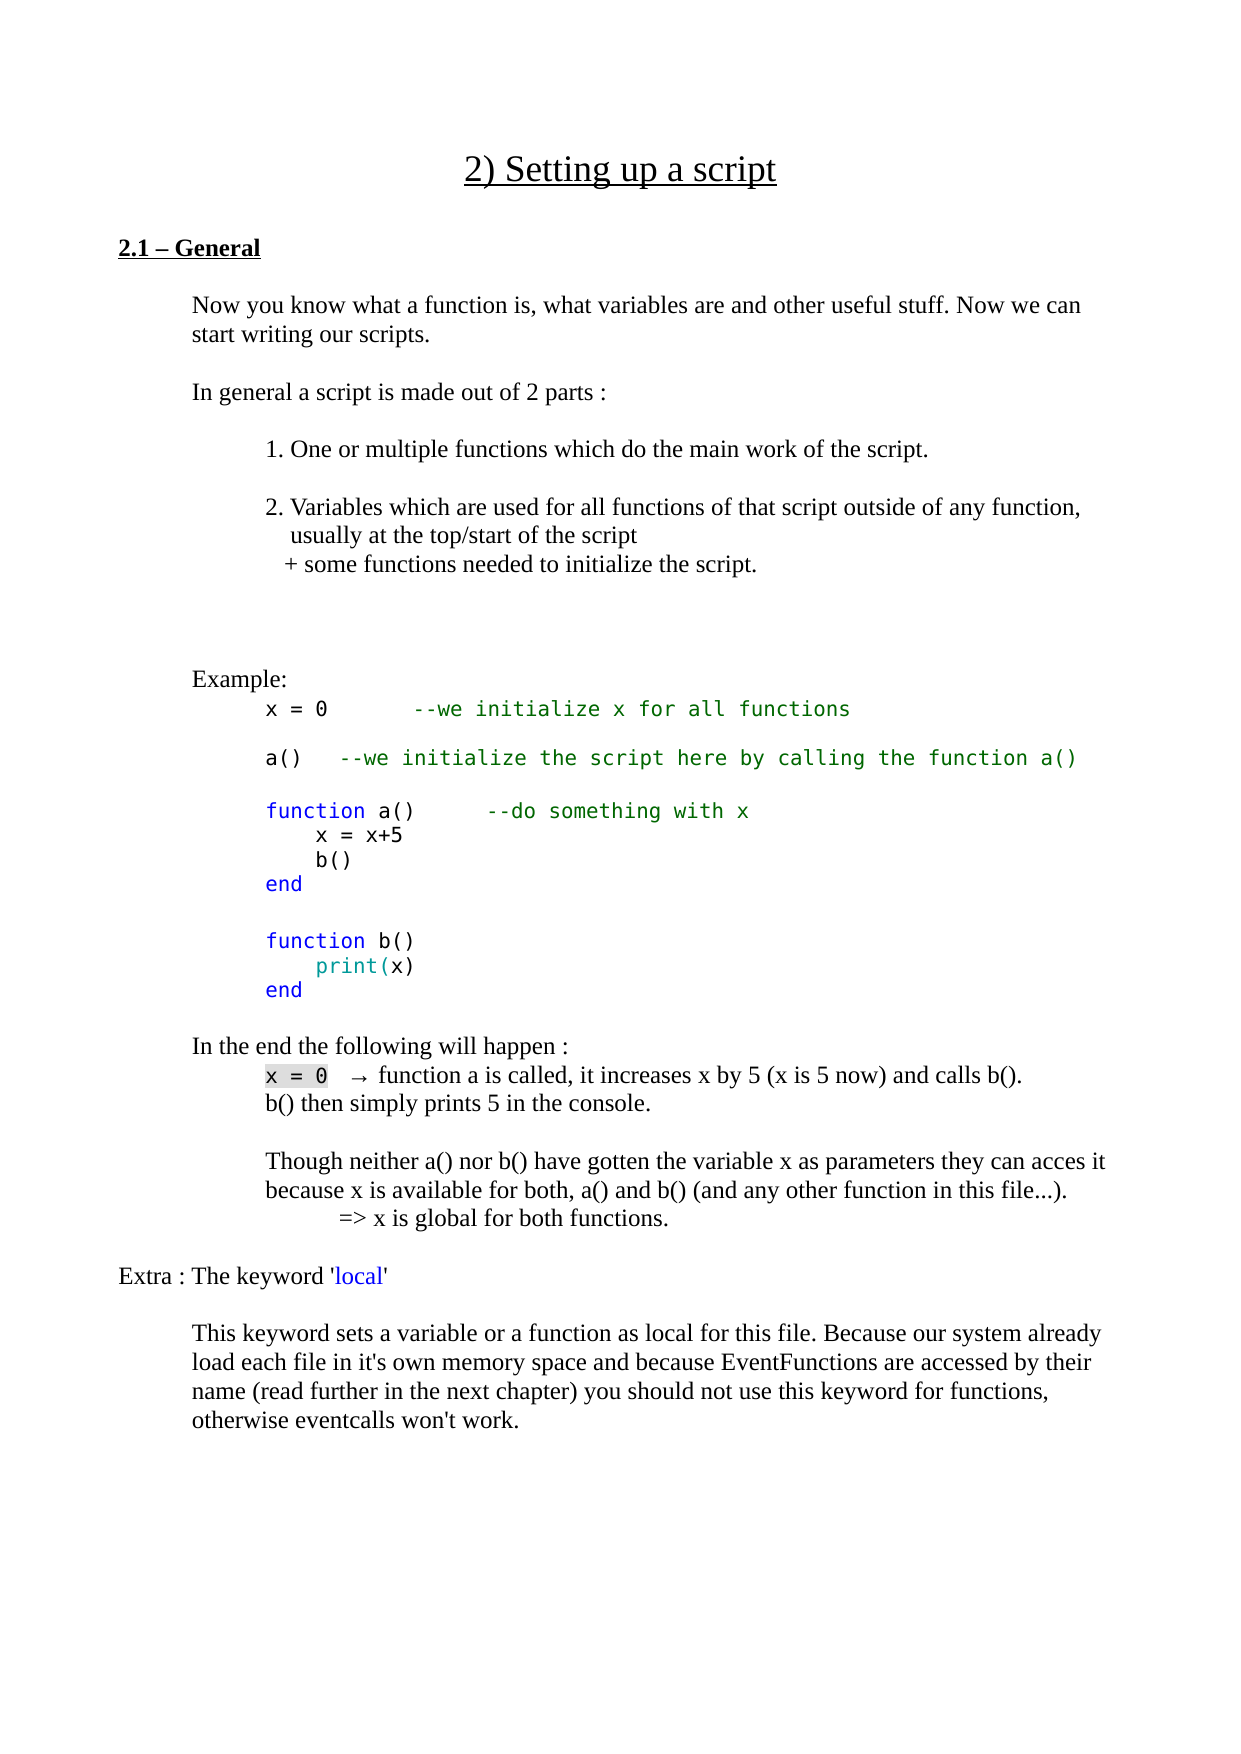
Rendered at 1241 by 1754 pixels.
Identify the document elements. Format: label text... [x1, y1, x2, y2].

text In the end the following will happen : [118, 1031, 1122, 1060]
text b() [118, 848, 1122, 872]
text a() --we initialize the script here by calling the function a() [118, 746, 1122, 770]
text print(x) [118, 954, 1122, 978]
text b() then simply prints 5 in the console. [118, 1088, 1122, 1117]
text x = 0 --we initialize x for all functions [118, 693, 1122, 722]
text 2. Variables which are used for all functions of that script outside of any function, usually at the top/start of the script [118, 492, 1122, 549]
text Example: [118, 664, 1122, 693]
text x = 0 → function a is called, it increases x by 5 (x is 5 now) and calls b(). [118, 1060, 1122, 1088]
text Extra : The keyword 'local' [118, 1261, 1122, 1290]
text Though neither a() nor b() have gotten the variable x as parameters they can acces it because x is available for both, a() and b() (and any other function in this file...). [118, 1146, 1122, 1203]
text x = x+5 [118, 823, 1122, 848]
text end [118, 872, 1122, 896]
text function a() --do something with x [118, 795, 1122, 823]
text 1. One or multiple functions which do the main work of the script. [118, 434, 1122, 463]
text In general a script is made out of 2 parts : [118, 377, 1122, 406]
text Now you know what a function is, what variables are and other useful stuff. Now we can start writing our scripts. [118, 291, 1122, 348]
text 2) Setting up a script [118, 147, 1122, 190]
text + some functions needed to initialize the script. [118, 549, 1122, 578]
text function b() [118, 925, 1122, 954]
text end [118, 978, 1122, 1002]
text This keyword sets a variable or a function as local for this file. Because our system already load each file in it's own memory space and because EventFunctions are accessed by their name (read further in the next chapter) you should not use this keyword for functions, otherwise eventcalls won't work. [118, 1318, 1122, 1433]
text 2.1 – General [118, 233, 1122, 262]
text => x is global for both functions. [118, 1203, 1122, 1232]
